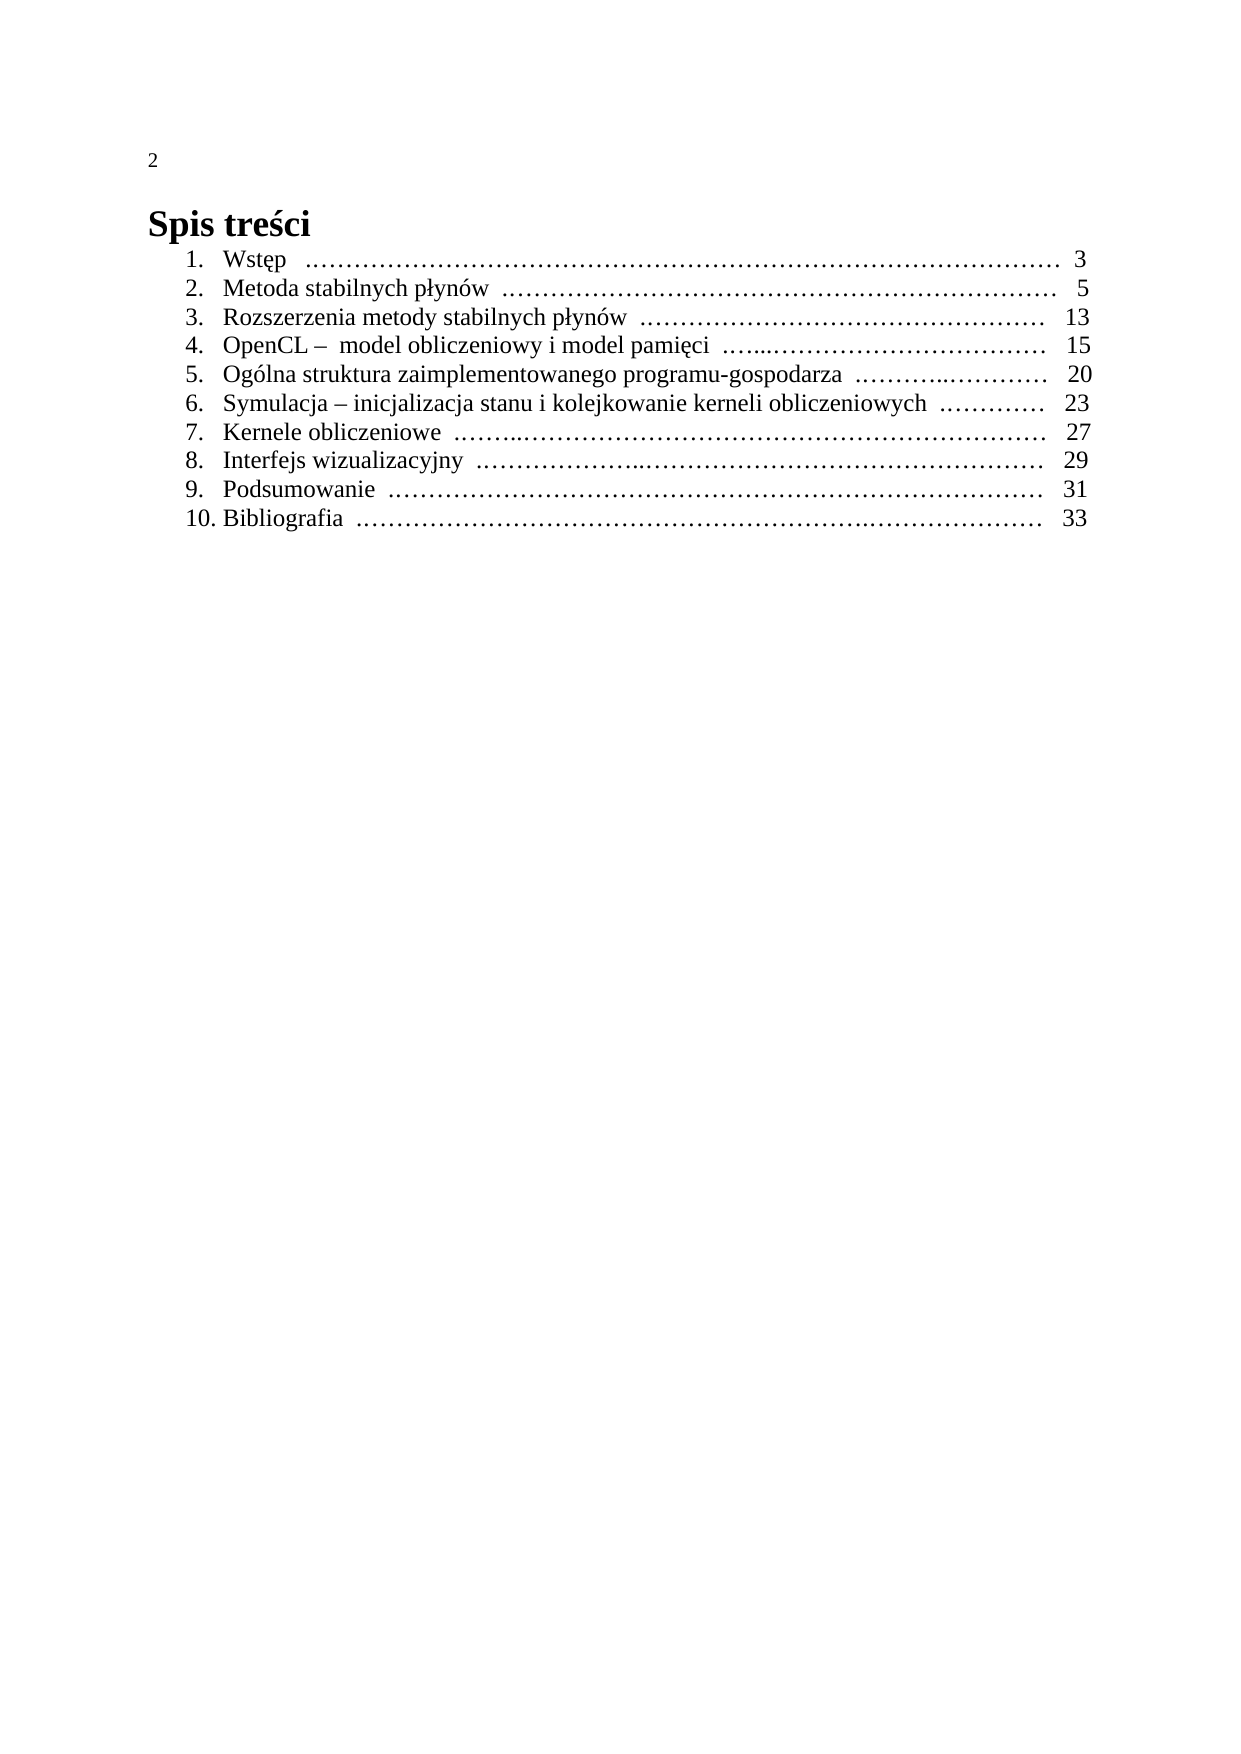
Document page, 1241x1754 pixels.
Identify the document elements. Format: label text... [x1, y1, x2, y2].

text Spis treści [148, 201, 1093, 244]
list Rozszerzenia metody stabilnych płynów .………………………………………… 13 [185, 302, 1093, 331]
list Ogólna struktura zaimplementowanego programu-gospodarza .………..………… 20 [185, 359, 1093, 388]
list Kernele obliczeniowe .……..……………………………………………………… 27 [185, 417, 1093, 446]
list Bibliografia .…………………………………………………….………………… 33 [185, 503, 1093, 532]
list Metoda stabilnych płynów .………………………………………………………… 5 [185, 273, 1093, 302]
list Wstęp .……………………………………………………………………………… 3 [185, 244, 1093, 273]
list Podsumowanie .…………………………………………………………………… 31 [185, 474, 1093, 503]
list Symulacja – inicjalizacja stanu i kolejkowanie kerneli obliczeniowych .………… 23 [185, 388, 1093, 417]
list OpenCL – model obliczeniowy i model pamięci .…...…………………………… 15 [185, 331, 1093, 359]
list Interfejs wizualizacyjny .………………..………………………………………… 29 [185, 446, 1093, 474]
